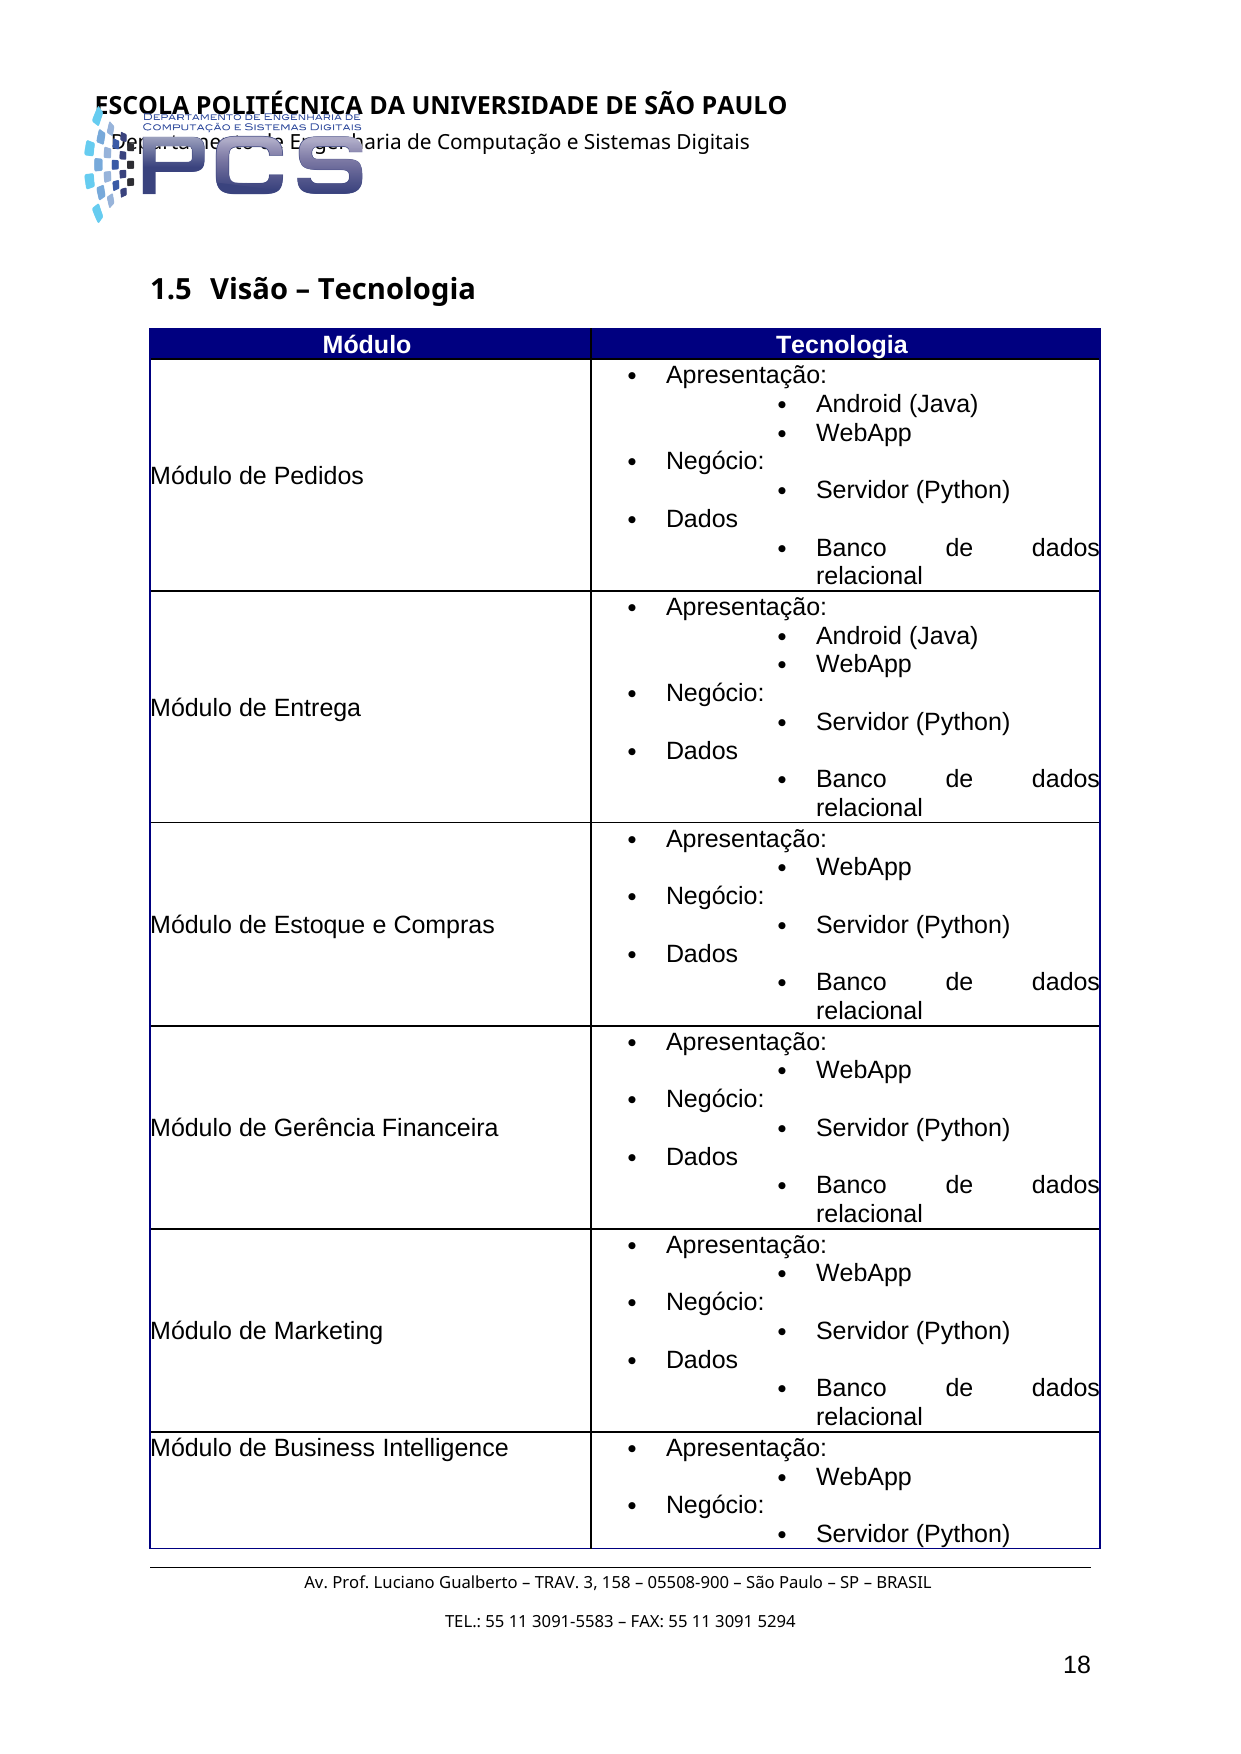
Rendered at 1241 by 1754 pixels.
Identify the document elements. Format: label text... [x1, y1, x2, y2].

table_header Módulo [151, 330, 590, 358]
table_cell Apresentação: Android (Java) WebApp Negócio: Servidor (Python) Dados Banco de dados relacional [592, 592, 1099, 822]
table_cell Módulo de Estoque e Compras [151, 823, 590, 1025]
subtitle Visão – Tecnologia [150, 268, 1091, 308]
table_cell Apresentação: WebApp Negócio: Servidor (Python) Dados Banco de dados relacional [592, 1230, 1099, 1431]
table_cell Módulo de Marketing [151, 1230, 590, 1431]
table_cell Apresentação: WebApp Negócio: Servidor (Python) Dados Banco de dados relacional [592, 1027, 1099, 1228]
table_cell Módulo de Gerência Financeira [151, 1027, 590, 1228]
table_cell Módulo de Pedidos [151, 360, 590, 590]
table_cell Apresentação: WebApp Negócio: Servidor (Python) Dados Banco de dados relacional [592, 1433, 1099, 1548]
table_cell Módulo de Entrega [151, 592, 590, 822]
table_cell Apresentação: WebApp Negócio: Servidor (Python) Dados Banco de dados relacional [592, 823, 1099, 1025]
table_cell Módulo de Business Intelligence [151, 1433, 590, 1548]
table_cell Apresentação: Android (Java) WebApp Negócio: Servidor (Python) Dados Banco de dados relacional [592, 360, 1099, 590]
table_header Tecnologia [592, 330, 1099, 358]
